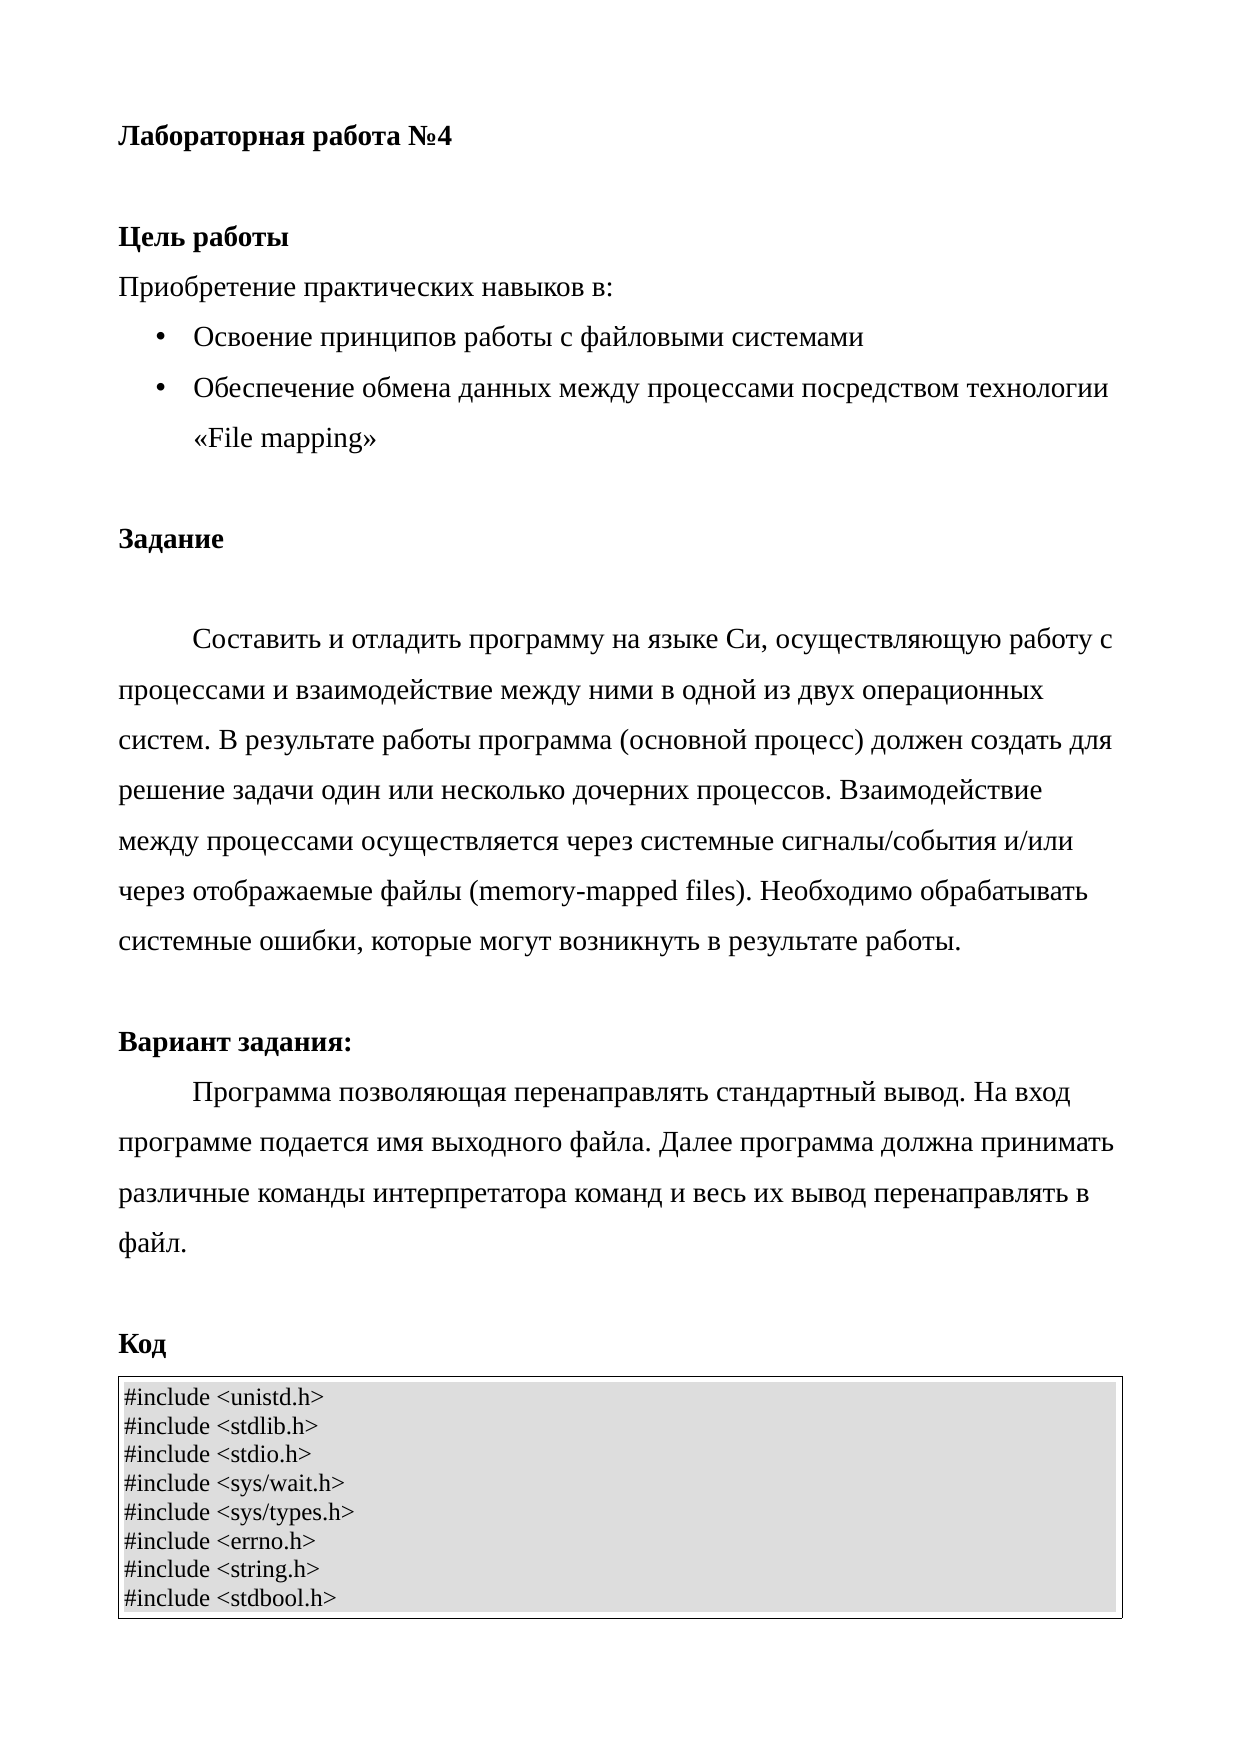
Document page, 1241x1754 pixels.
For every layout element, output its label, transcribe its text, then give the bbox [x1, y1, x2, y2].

text Вариант задания: [118, 1024, 1122, 1057]
text Цель работы [118, 219, 1122, 252]
text Код [118, 1326, 1122, 1359]
table_header #include <unistd.h> #include <stdlib.h> #include <stdio.h> #include <sys/wait.h> #include <sys/types.h> #include <errno.h> #include <string.h> #include <stdbool.h> [119, 1377, 1122, 1618]
list Освоение принципов работы с файловыми системами [156, 319, 1122, 353]
text Программа позволяющая перенаправлять стандартный вывод. На вход программе подается имя выходного файла. Далее программа должна принимать различные команды интерпретатора команд и весь их вывод перенаправлять в файл. [118, 1074, 1122, 1259]
text Приобретение практических навыков в: [118, 269, 1122, 303]
list Обеспечение обмена данных между процессами посредством технологии «File mapping» [156, 370, 1122, 454]
text Лабораторная работа №4 [118, 118, 1122, 152]
text Задание Составить и отладить программу на языке Си, осуществляющую работу с процессами и взаимодействие между ними в одной из двух операционных систем. В результате работы программа (основной процесс) должен создать для решение задачи один или несколько дочерних процессов. Взаимодействие между процессами осуществляется через системные сигналы/события и/или через отображаемые файлы (memory-mapped files). Необходимо обрабатывать системные ошибки, которые могут возникнуть в результате работы. [118, 521, 1122, 957]
